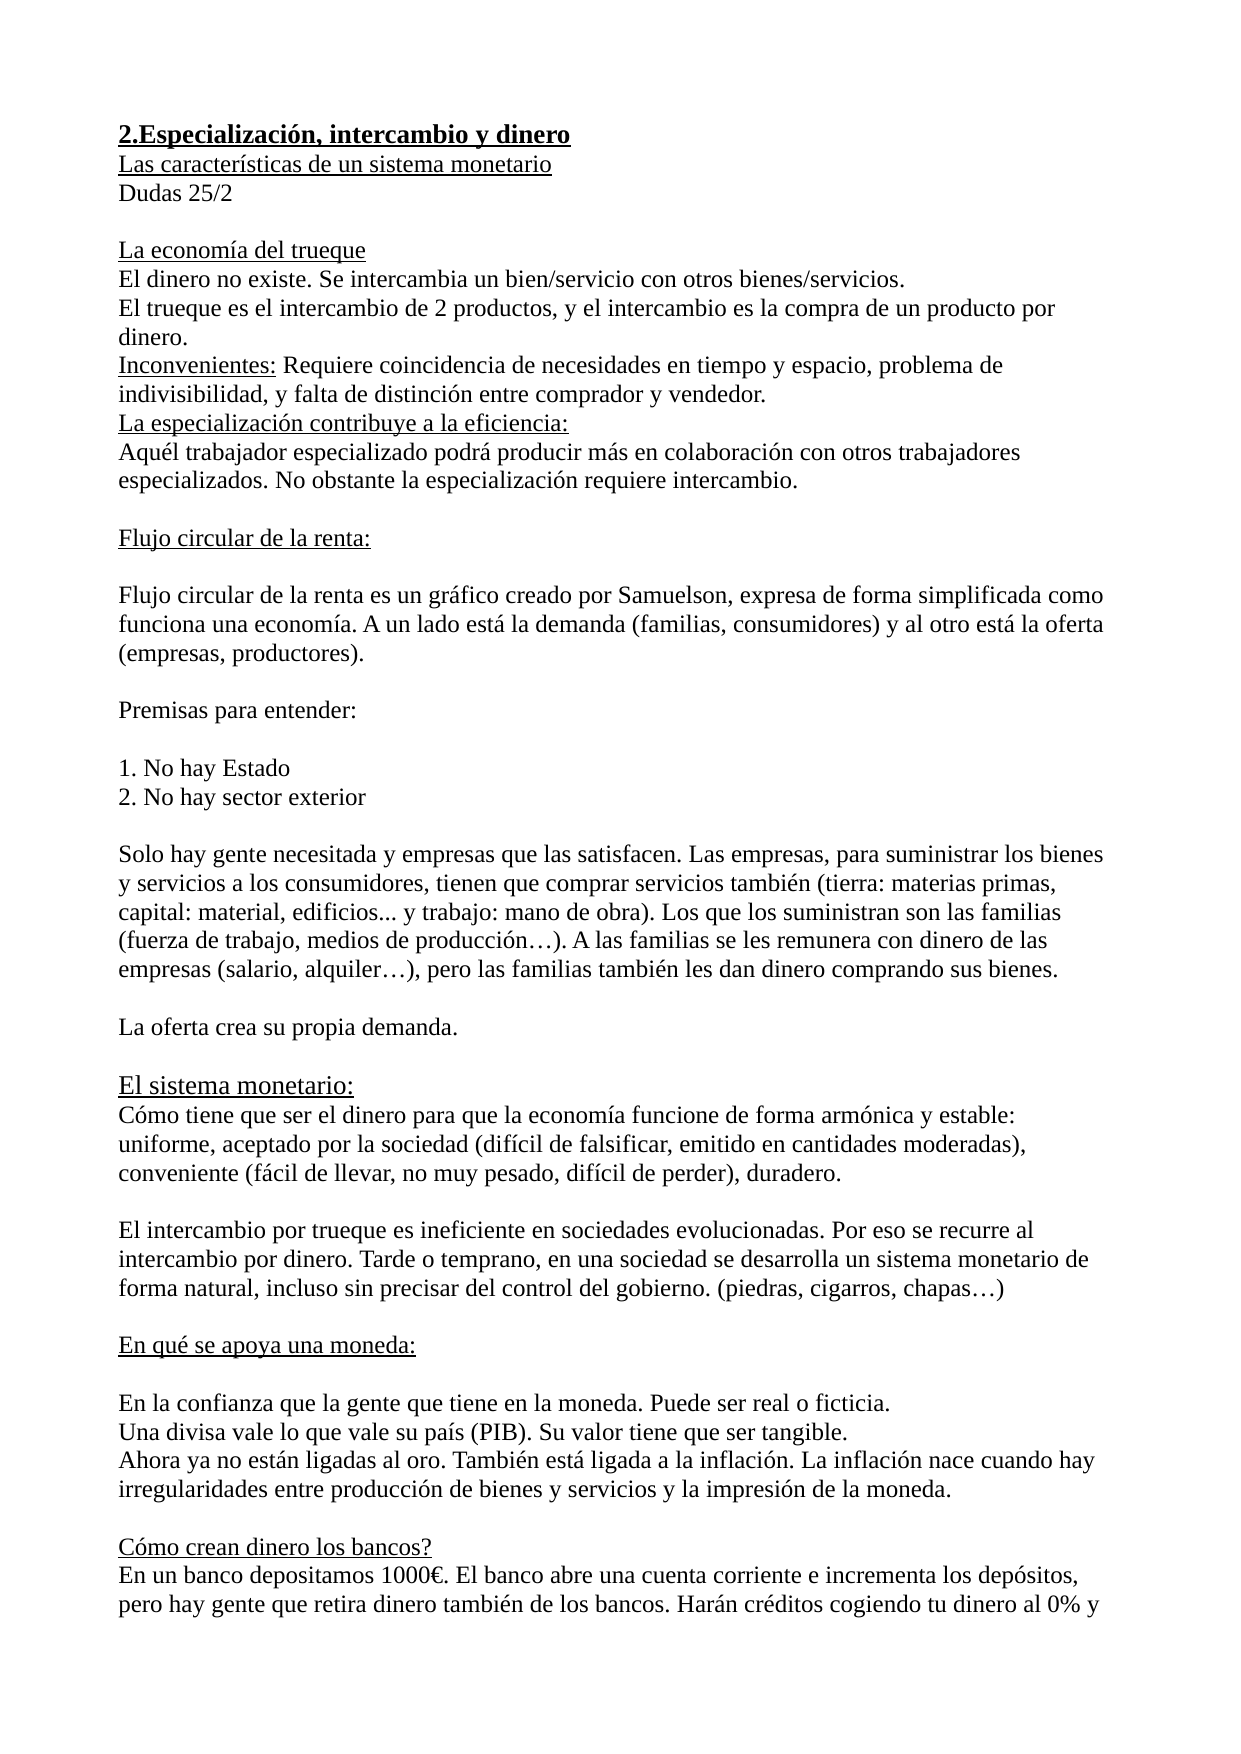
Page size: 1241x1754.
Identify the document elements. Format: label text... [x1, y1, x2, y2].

text Inconvenientes: Requiere coincidencia de necesidades en tiempo y espacio, problema de indivisibilidad, y falta de distinción entre comprador y vendedor. [118, 351, 1122, 408]
text En qué se apoya una moneda: [118, 1330, 1122, 1359]
text Las características de un sistema monetario [118, 149, 1122, 178]
text Flujo circular de la renta: [118, 523, 1122, 552]
text En la confianza que la gente que tiene en la moneda. Puede ser real o ficticia. [118, 1388, 1122, 1417]
text 1. No hay Estado [118, 753, 1122, 782]
text La economía del trueque [118, 236, 1122, 264]
text Aquél trabajador especializado podrá producir más en colaboración con otros trabajadores especializados. No obstante la especialización requiere intercambio. [118, 437, 1122, 494]
text Cómo tiene que ser el dinero para que la economía funcione de forma armónica y estable: [118, 1100, 1122, 1129]
text En un banco depositamos 1000€. El banco abre una cuenta corriente e incrementa los depósitos, pero hay gente que retira dinero también de los bancos. Harán créditos cogiendo tu dinero al 0% y [118, 1560, 1122, 1618]
text Una divisa vale lo que vale su país (PIB). Su valor tiene que ser tangible. [118, 1417, 1122, 1445]
text El trueque es el intercambio de 2 productos, y el intercambio es la compra de un producto por dinero. [118, 293, 1122, 351]
text 2.Especialización, intercambio y dinero [118, 118, 1122, 149]
text Cómo crean dinero los bancos? [118, 1532, 1122, 1560]
text Premisas para entender: [118, 696, 1122, 724]
text Solo hay gente necesitada y empresas que las satisfacen. Las empresas, para suministrar los bienes y servicios a los consumidores, tienen que comprar servicios también (tierra: materias primas, capital: material, edificios... y trabajo: mano de obra). Los que los suministran son las familias (fuerza de trabajo, medios de producción…). A las familias se les remunera con dinero de las empresas (salario, alquiler…), pero las familias también les dan dinero comprando sus bienes. [118, 839, 1122, 983]
text uniforme, aceptado por la sociedad (difícil de falsificar, emitido en cantidades moderadas), conveniente (fácil de llevar, no muy pesado, difícil de perder), duradero. [118, 1129, 1122, 1187]
text Dudas 25/2 [118, 178, 1122, 207]
text El sistema monetario: [118, 1069, 1122, 1100]
text 2. No hay sector exterior [118, 782, 1122, 811]
text Ahora ya no están ligadas al oro. También está ligada a la inflación. La inflación nace cuando hay irregularidades entre producción de bienes y servicios y la impresión de la moneda. [118, 1445, 1122, 1503]
text El dinero no existe. Se intercambia un bien/servicio con otros bienes/servicios. [118, 264, 1122, 293]
text El intercambio por trueque es ineficiente en sociedades evolucionadas. Por eso se recurre al intercambio por dinero. Tarde o temprano, en una sociedad se desarrolla un sistema monetario de forma natural, incluso sin precisar del control del gobierno. (piedras, cigarros, chapas…) [118, 1215, 1122, 1302]
text La especialización contribuye a la eficiencia: [118, 408, 1122, 437]
text La oferta crea su propia demanda. [118, 1012, 1122, 1041]
text Flujo circular de la renta es un gráfico creado por Samuelson, expresa de forma simplificada como funciona una economía. A un lado está la demanda (familias, consumidores) y al otro está la oferta (empresas, productores). [118, 581, 1122, 667]
